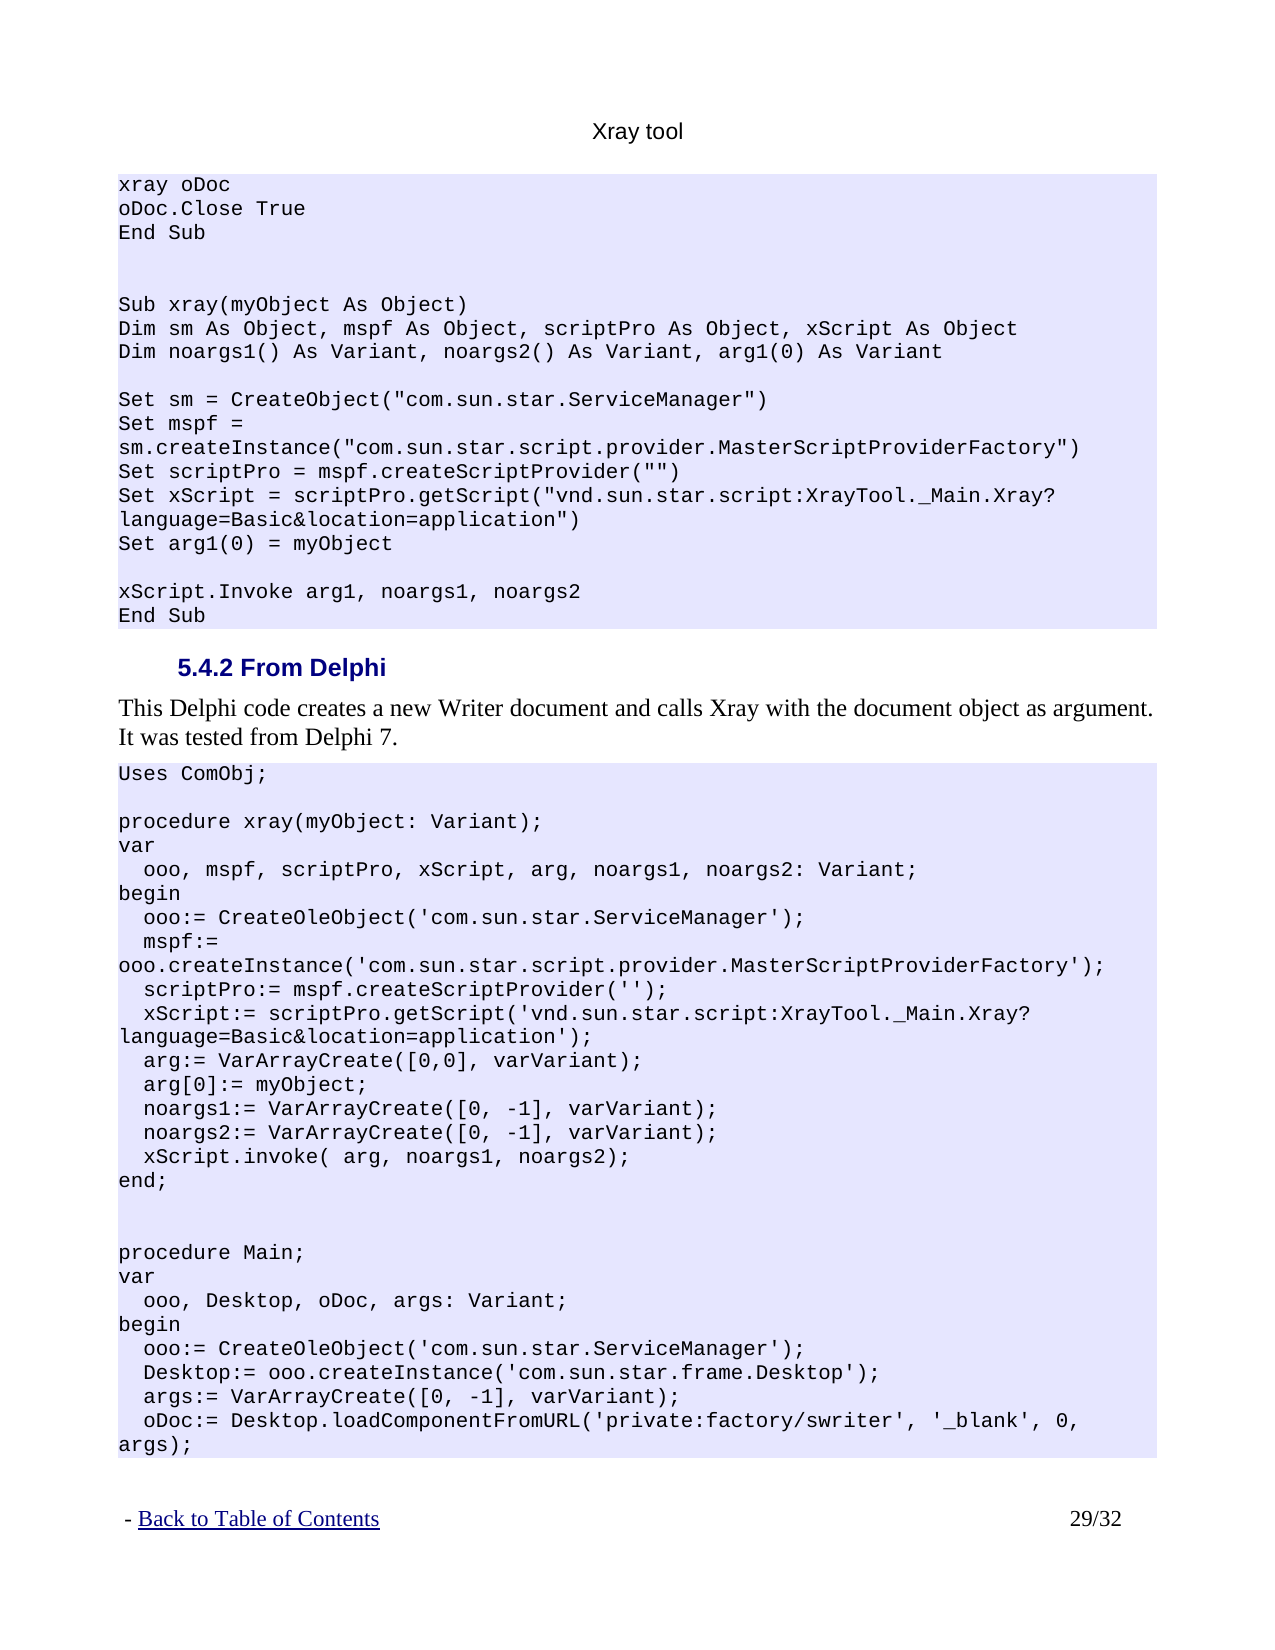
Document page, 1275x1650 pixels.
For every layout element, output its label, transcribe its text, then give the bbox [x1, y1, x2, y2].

text end; [118, 1170, 1157, 1194]
text End Sub [118, 605, 1157, 629]
text Desktop:= ooo.createInstance('com.sun.star.frame.Desktop'); [118, 1362, 1157, 1386]
text begin [118, 1314, 1157, 1338]
text var [118, 835, 1157, 859]
text Set sm = CreateObject("com.sun.star.ServiceManager") [118, 389, 1157, 413]
text Sub xray(myObject As Object) [118, 293, 1157, 317]
text Set xScript = scriptPro.getScript("vnd.sun.star.script:XrayTool._Main.Xray?language=Basic&location=application") [118, 485, 1157, 533]
text noargs2:= VarArrayCreate([0, -1], varVariant); [118, 1122, 1157, 1146]
text noargs1:= VarArrayCreate([0, -1], varVariant); [118, 1098, 1157, 1122]
text mspf:= ooo.createInstance('com.sun.star.script.provider.MasterScriptProviderFactory'); [118, 931, 1157, 978]
text Set arg1(0) = myObject [118, 533, 1157, 557]
text procedure Main; [118, 1242, 1157, 1266]
text xScript.Invoke arg1, noargs1, noargs2 [118, 581, 1157, 605]
text xScript:= scriptPro.getScript('vnd.sun.star.script:XrayTool._Main.Xray?language=Basic&location=application'); [118, 1002, 1157, 1050]
text scriptPro:= mspf.createScriptProvider(''); [118, 978, 1157, 1002]
text arg:= VarArrayCreate([0,0], varVariant); [118, 1050, 1157, 1074]
text ooo, mspf, scriptPro, xScript, arg, noargs1, noargs2: Variant; [118, 859, 1157, 883]
text xray oDoc [118, 174, 1157, 198]
text ooo:= CreateOleObject('com.sun.star.ServiceManager'); [118, 1338, 1157, 1362]
text Uses ComObj; [118, 763, 1157, 787]
text ooo, Desktop, oDoc, args: Variant; [118, 1290, 1157, 1314]
text begin [118, 883, 1157, 907]
text Dim noargs1() As Variant, noargs2() As Variant, arg1(0) As Variant [118, 341, 1157, 365]
text var [118, 1266, 1157, 1290]
text Set mspf = sm.createInstance("com.sun.star.script.provider.MasterScriptProviderFactory") [118, 413, 1157, 461]
text args:= VarArrayCreate([0, -1], varVariant); [118, 1386, 1157, 1410]
text ooo:= CreateOleObject('com.sun.star.ServiceManager'); [118, 907, 1157, 931]
text End Sub [118, 222, 1157, 246]
text Set scriptPro = mspf.createScriptProvider("") [118, 461, 1157, 485]
text xScript.invoke( arg, noargs1, noargs2); [118, 1146, 1157, 1170]
text arg[0]:= myObject; [118, 1074, 1157, 1098]
subtitle From Delphi [177, 654, 1157, 682]
text Dim sm As Object, mspf As Object, scriptPro As Object, xScript As Object [118, 317, 1157, 341]
text This Delphi code creates a new Writer document and calls Xray with the document object as argument. It was tested from Delphi 7. [118, 694, 1157, 750]
text oDoc.Close True [118, 198, 1157, 222]
text oDoc:= Desktop.loadComponentFromURL('private:factory/swriter', '_blank', 0, args); [118, 1410, 1157, 1458]
text procedure xray(myObject: Variant); [118, 811, 1157, 835]
